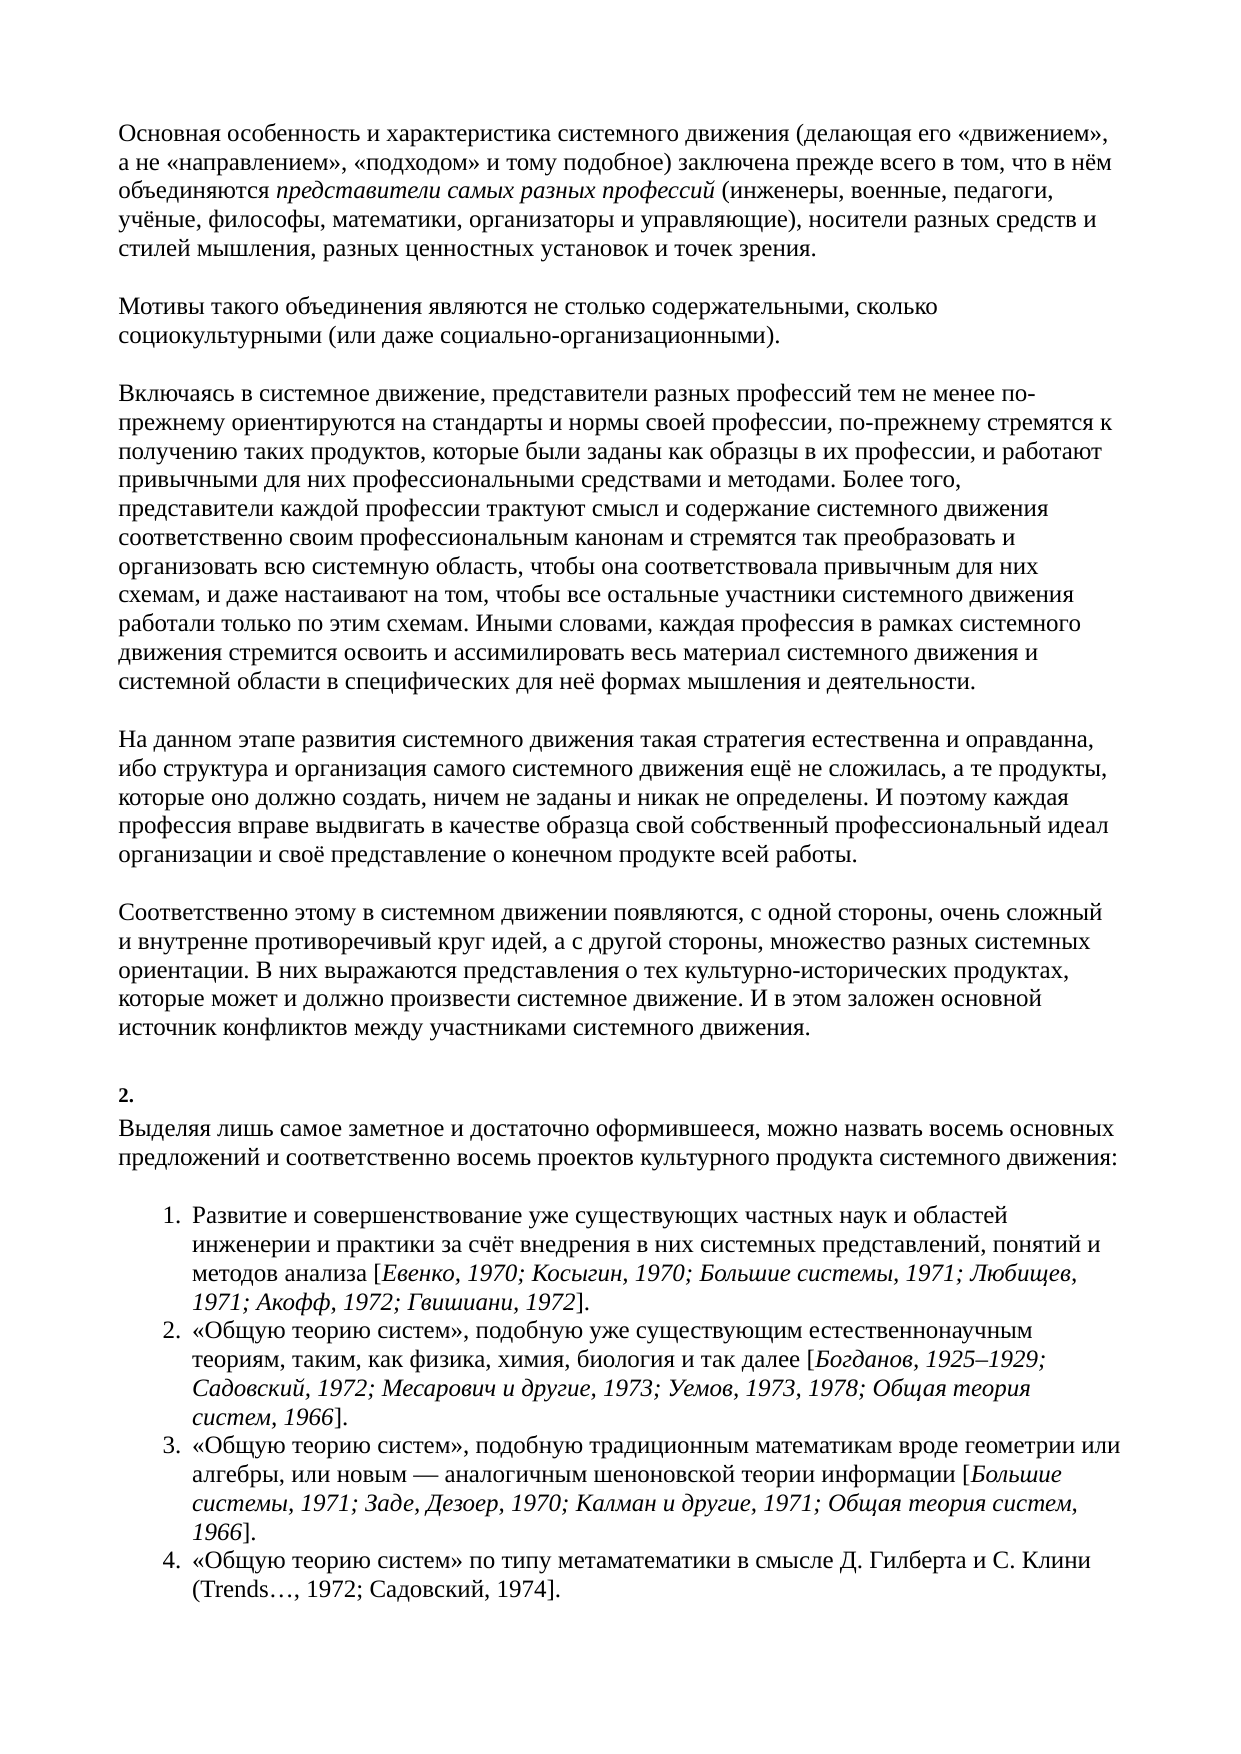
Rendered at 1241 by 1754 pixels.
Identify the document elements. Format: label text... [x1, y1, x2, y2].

text Основная особенность и характеристика системного движения (делающая его «движением», а не «направлением», «подходом» и тому подобное) заключена прежде всего в том, что в нём объединяются представители самых разных профессий (инженеры, военные, педагоги, учёные, философы, математики, организаторы и управляющие), носители разных средств и стилей мышления, разных ценностных установок и точек зрения. [118, 118, 1122, 262]
list Развитие и совершенствование уже существующих частных наук и областей инженерии и практики за счёт внедрения в них системных представлений, понятий и методов анализа [Евенко, 1970; Косыгин, 1970; Большие системы, 1971; Любищев, 1971; Акофф, 1972; Гвишиани, 1972]. [162, 1200, 1122, 1315]
text Выделяя лишь самое заметное и достаточно оформившееся, можно назвать восемь основных предложений и соответственно восемь проектов культурного продукта системного движения: [118, 1113, 1122, 1171]
text Мотивы такого объединения являются не столько содержательными, сколько социокультурными (или даже социально-организационными). [118, 291, 1122, 349]
list «Общую теорию систем», подобную традиционным математикам вроде геометрии или алгебры, или новым — аналогичным шеноновской теории информации [Большие системы, 1971; Заде, Дезоер, 1970; Калман и другие, 1971; Общая теория систем, 1966]. [162, 1430, 1122, 1545]
subtitle 2. [118, 1083, 1122, 1107]
list «Общую теорию систем» по типу метаматематики в смысле Д. Гилберта и С. Клини (Trends…, 1972; Садовский, 1974]. [162, 1545, 1122, 1603]
text На данном этапе развития системного движения такая стратегия естественна и оправданна, ибо структура и организация самого системного движения ещё не сложилась, а те продукты, которые оно должно создать, ничем не заданы и никак не определены. И поэтому каждая профессия вправе выдвигать в качестве образца свой собственный профессиональный идеал организации и своё представление о конечном продукте всей работы. [118, 724, 1122, 868]
text Включаясь в системное движение, представители разных профессий тем не менее по-прежнему ориентируются на стандарты и нормы своей профессии, по-прежнему стремятся к получению таких продуктов, которые были заданы как образцы в их профессии, и работают привычными для них профессиональными средствами и методами. Более того, представители каждой профессии трактуют смысл и содержание системного движения соответственно своим профессиональным канонам и стремятся так преобразовать и организовать всю системную область, чтобы она соответствовала привычным для них схемам, и даже настаивают на том, чтобы все остальные участники системного движения работали только по этим схемам. Иными словами, каждая профессия в рамках системного движения стремится освоить и ассимилировать весь материал системного движения и системной области в специфических для неё формах мышления и деятельности. [118, 378, 1122, 694]
list «Общую теорию систем», подобную уже существующим естественнонаучным теориям, таким, как физика, химия, биология и так далее [Богданов, 1925–1929; Садовский, 1972; Месарович и другие, 1973; Уемов, 1973, 1978; Общая теория систем, 1966]. [162, 1315, 1122, 1430]
text Соответственно этому в системном движении появляются, с одной стороны, очень сложный и внутренне противоречивый круг идей, а с другой стороны, множество разных системных ориентации. В них выражаются представления о тех культурно-исторических продуктах, которые может и должно произвести системное движение. И в этом заложен основной источник конфликтов между участниками системного движения. [118, 897, 1122, 1041]
